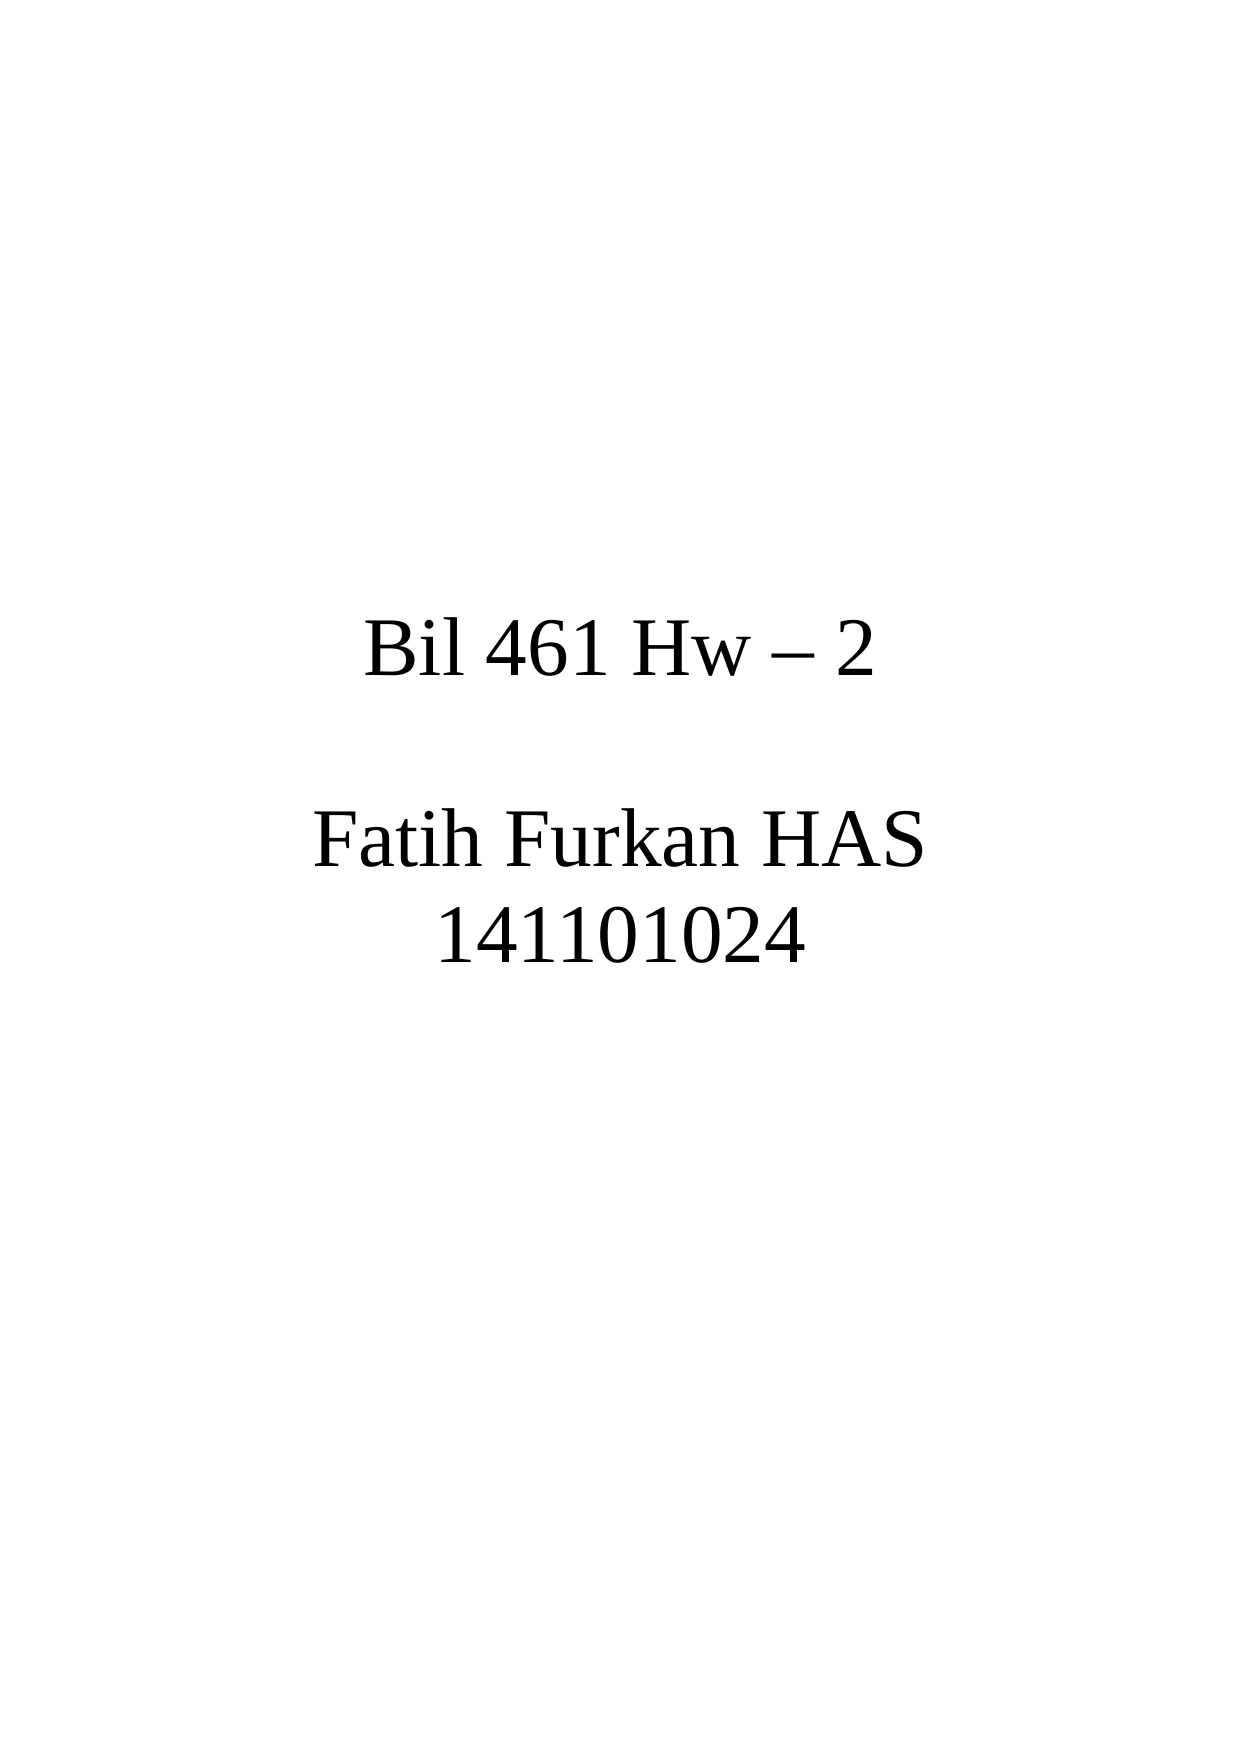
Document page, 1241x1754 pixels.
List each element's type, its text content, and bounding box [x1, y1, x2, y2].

text Fatih Furkan HAS [118, 789, 1122, 885]
text 141101024 [118, 885, 1122, 981]
text Bil 461 Hw – 2 [118, 597, 1122, 693]
